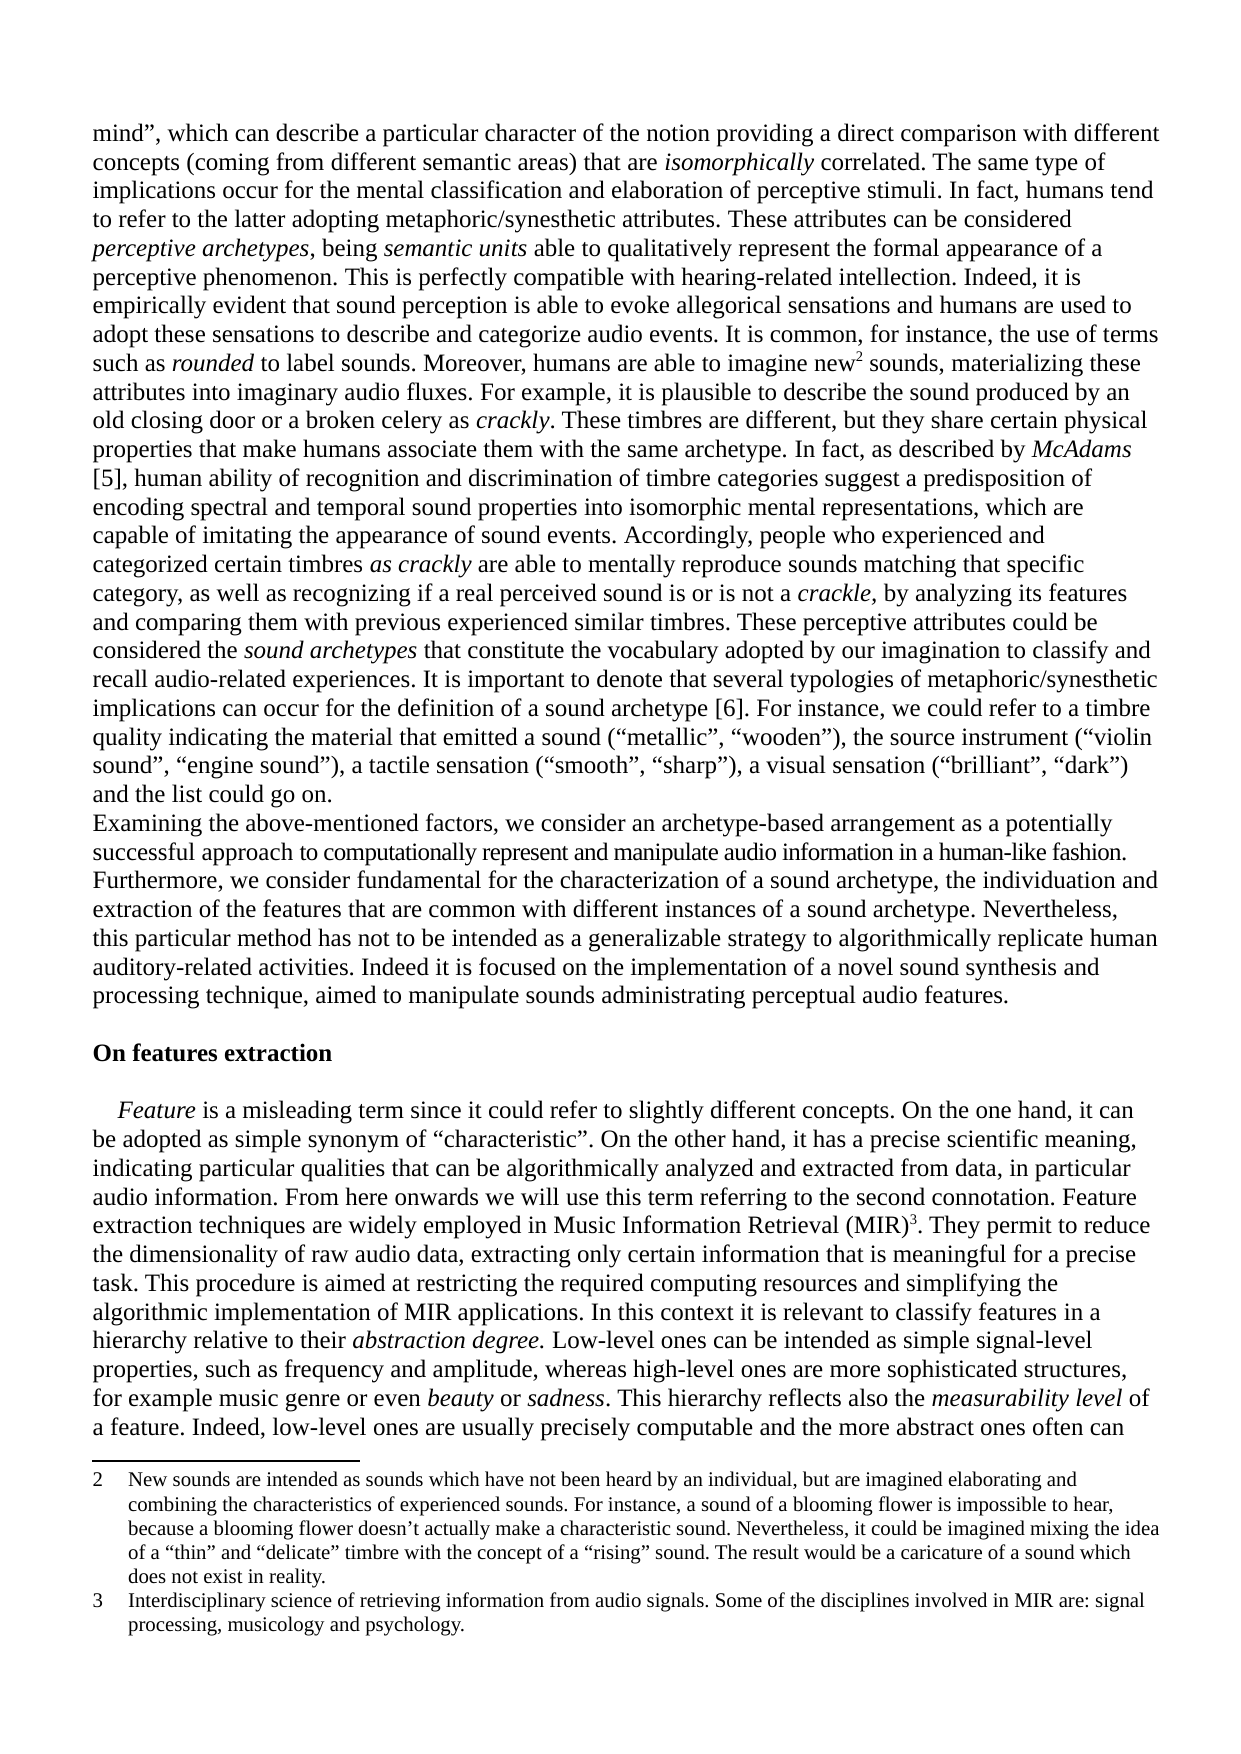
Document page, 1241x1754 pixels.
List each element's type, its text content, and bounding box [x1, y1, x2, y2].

text New sounds are intended as sounds which have not been heard by an individual, but are imagined elaborating and combining the characteristics of experienced sounds. For instance, a sound of a blooming flower is impossible to hear, because a blooming flower doesn’t actually make a characteristic sound. Nevertheless, it could be imagined mixing the idea of a “thin” and “delicate” timbre with the concept of a “rising” sound. The result would be a caricature of a sound which does not exist in reality. [92, 1467, 1160, 1588]
text Interdisciplinary science of retrieving information from audio signals. Some of the disciplines involved in MIR are: signal processing, musicology and psychology. [92, 1588, 1160, 1636]
text Examining the above-mentioned factors, we consider an archetype-based arrangement as a potentially successful approach to computationally represent and manipulate audio information in a human-like fashion. Furthermore, we consider fundamental for the characterization of a sound archetype, the individuation and extraction of the features that are common with different instances of a sound archetype. Nevertheless, this particular method has not to be intended as a generalizable strategy to algorithmically replicate human auditory-related activities. Indeed it is focused on the implementation of a novel sound synthesis and processing technique, aimed to manipulate sounds administrating perceptual audio features. [92, 808, 1160, 1009]
text On features extraction [92, 1038, 1160, 1067]
text mind”, which can describe a particular character of the notion providing a direct comparison with different concepts (coming from different semantic areas) that are isomorphically correlated. The same type of implications occur for the mental classification and elaboration of perceptive stimuli. In fact, humans tend to refer to the latter adopting metaphoric/synesthetic attributes. These attributes can be considered perceptive archetypes, being semantic units able to qualitatively represent the formal appearance of a perceptive phenomenon. This is perfectly compatible with hearing-related intellection. Indeed, it is empirically evident that sound perception is able to evoke allegorical sensations and humans are used to adopt these sensations to describe and categorize audio events. It is common, for instance, the use of terms such as rounded to label sounds. Moreover, humans are able to imagine new sounds, materializing these attributes into imaginary audio fluxes. For example, it is plausible to describe the sound produced by an old closing door or a broken celery as crackly. These timbres are different, but they share certain physical properties that make humans associate them with the same archetype. In fact, as described by McAdams [5], human ability of recognition and discrimination of timbre categories suggest a predisposition of encoding spectral and temporal sound properties into isomorphic mental representations, which are capable of imitating the appearance of sound events. Accordingly, people who experienced and categorized certain timbres as crackly are able to mentally reproduce sounds matching that specific category, as well as recognizing if a real perceived sound is or is not a crackle, by analyzing its features and comparing them with previous experienced similar timbres. These perceptive attributes could be considered the sound archetypes that constitute the vocabulary adopted by our imagination to classify and recall audio-related experiences. It is important to denote that several typologies of metaphoric/synesthetic implications can occur for the definition of a sound archetype [6]. For instance, we could refer to a timbre quality indicating the material that emitted a sound (“metallic”, “wooden”), the source instrument (“violin sound”, “engine sound”), a tactile sensation (“smooth”, “sharp”), a visual sensation (“brilliant”, “dark”) and the list could go on. [92, 118, 1160, 808]
text Feature is a misleading term since it could refer to slightly different concepts. On the one hand, it can be adopted as simple synonym of “characteristic”. On the other hand, it has a precise scientific meaning, indicating particular qualities that can be algorithmically analyzed and extracted from data, in particular audio information. From here onwards we will use this term referring to the second connotation. Feature extraction techniques are widely employed in Music Information Retrieval (MIR). They permit to reduce the dimensionality of raw audio data, extracting only certain information that is meaningful for a precise task. This procedure is aimed at restricting the required computing resources and simplifying the algorithmic implementation of MIR applications. In this context it is relevant to classify features in a hierarchy relative to their abstraction degree. Low-level ones can be intended as simple signal-level properties, such as frequency and amplitude, whereas high-level ones are more sophisticated structures, for example music genre or even beauty or sadness. This hierarchy reflects also the measurability level of a feature. Indeed, low-level ones are usually precisely computable and the more abstract ones often can [92, 1096, 1160, 1441]
